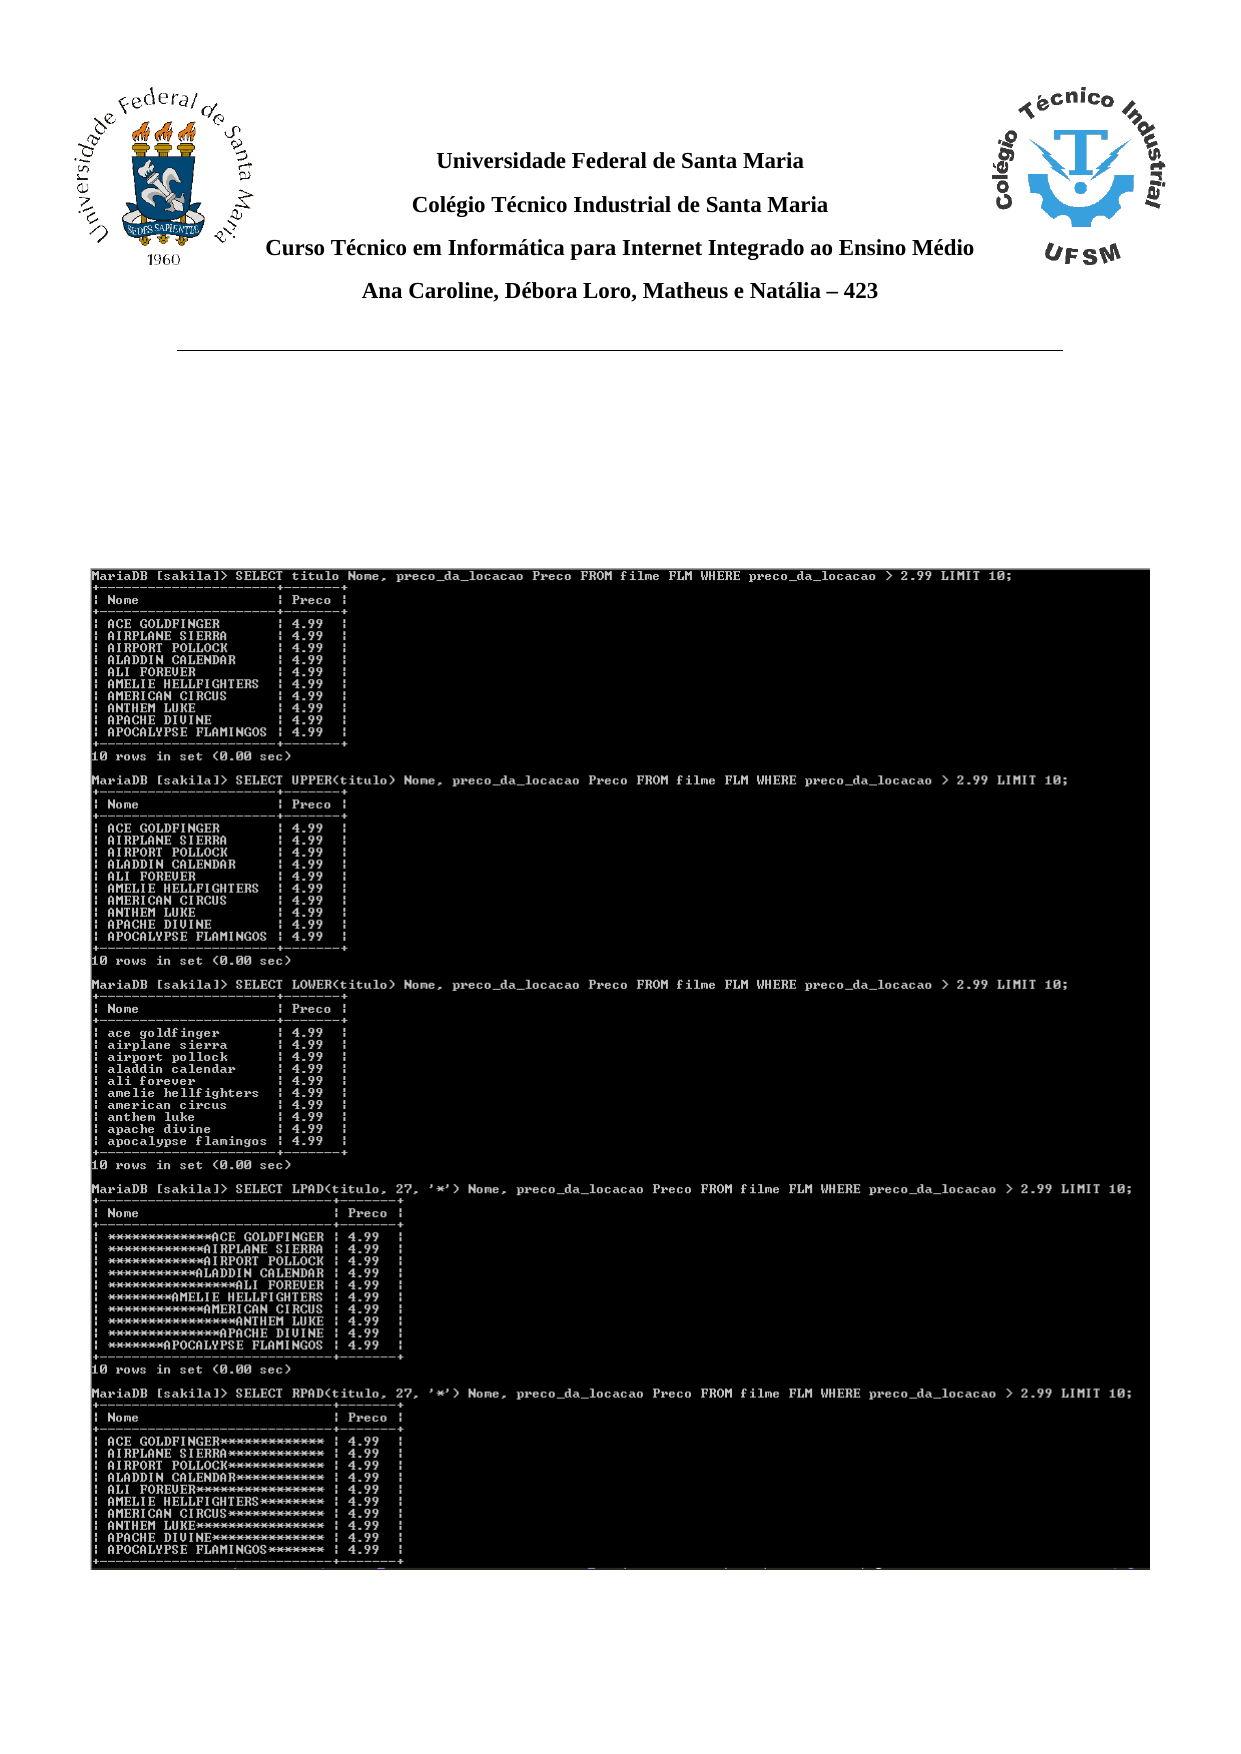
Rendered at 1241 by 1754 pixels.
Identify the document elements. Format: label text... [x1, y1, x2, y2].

text Ana Caroline, Débora Loro, Matheus e Natália – 423 [177, 277, 1063, 303]
text Colégio Técnico Industrial de Santa Maria [254, 191, 992, 217]
picture [74, 87, 254, 265]
picture [992, 87, 1166, 265]
text Universidade Federal de Santa Maria [254, 148, 992, 174]
text Curso Técnico em Informática para Internet Integrado ao Ensino Médio [254, 234, 992, 260]
